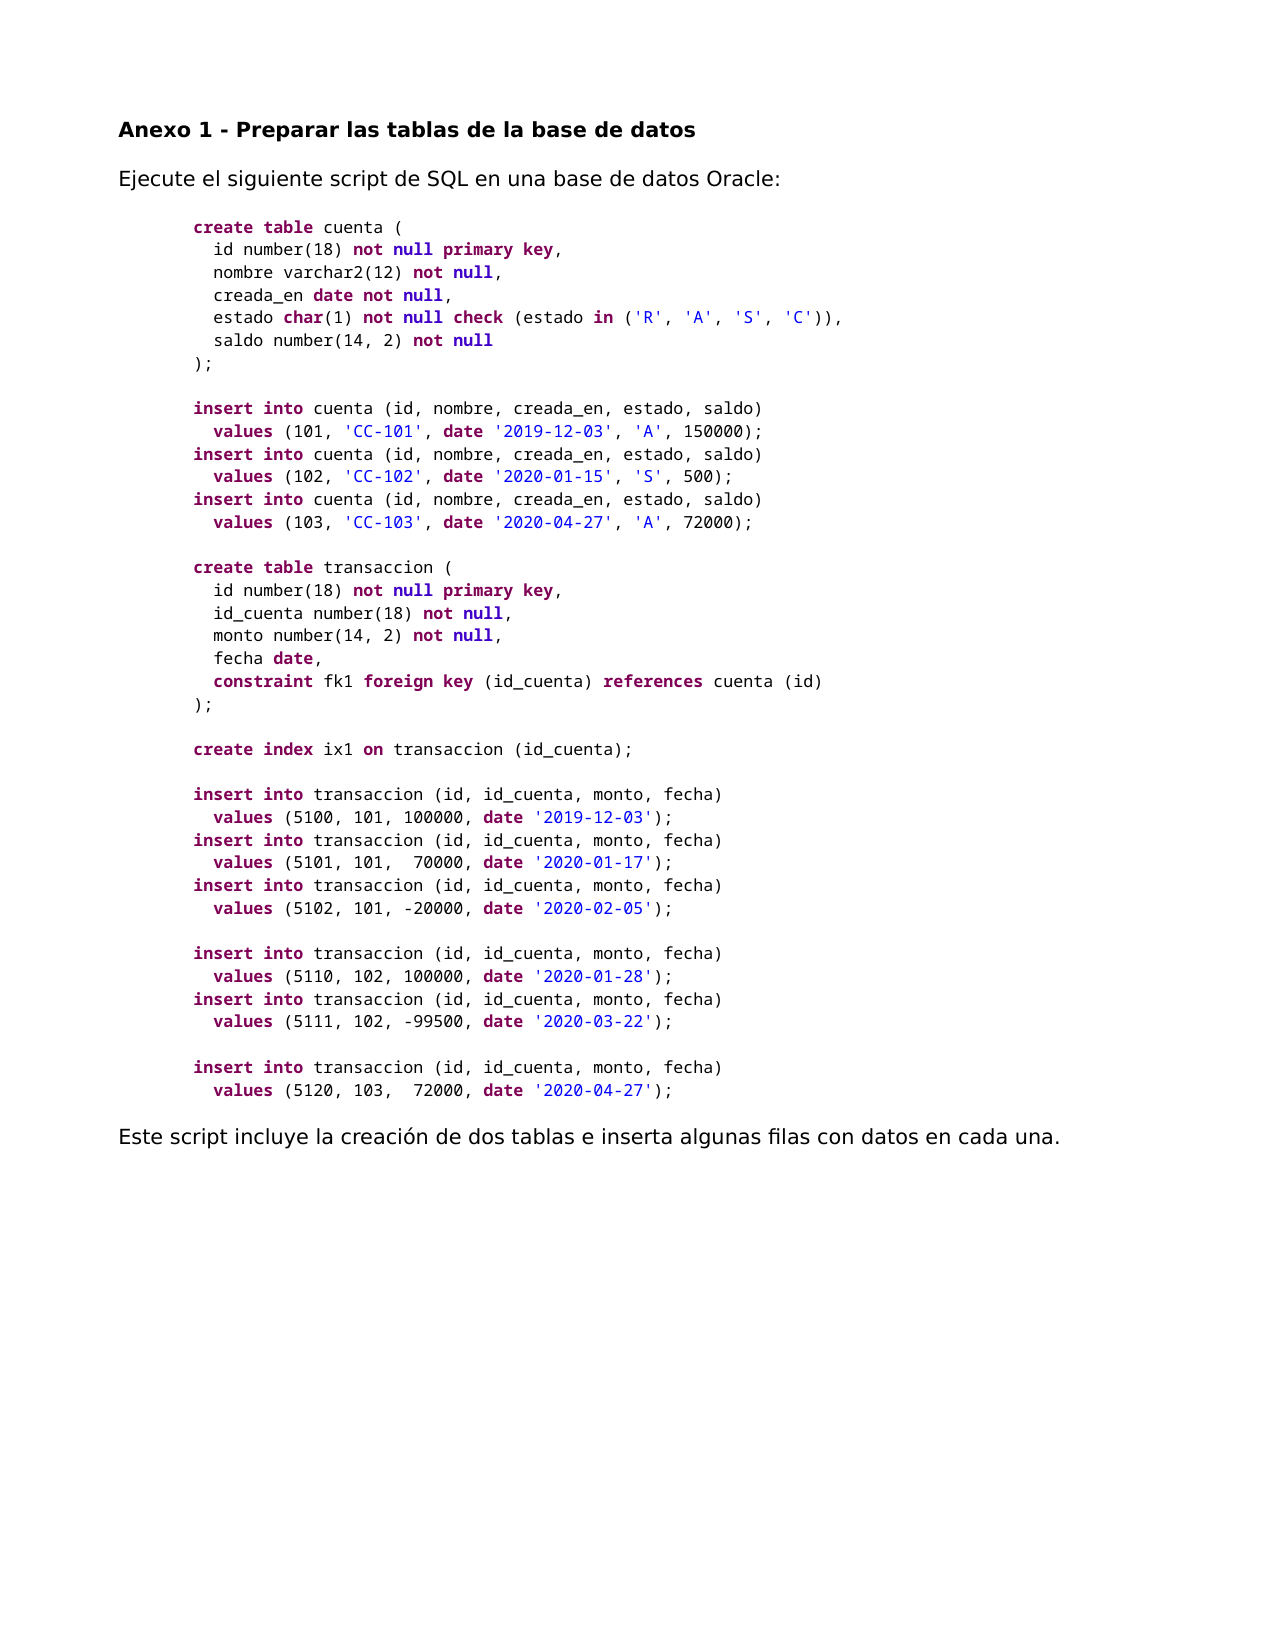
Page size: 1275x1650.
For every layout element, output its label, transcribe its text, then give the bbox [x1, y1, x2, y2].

text values (5102, 101, -20000, date '2020-02-05'); [193, 896, 1157, 919]
text create table cuenta ( [193, 215, 1157, 238]
text values (5120, 103, 72000, date '2020-04-27'); [193, 1078, 1157, 1101]
text insert into transaccion (id, id_cuenta, monto, fecha) [193, 1055, 1157, 1078]
text Anexo 1 - Preparar las tablas de la base de datos [118, 118, 1157, 142]
text monto number(14, 2) not null, [193, 624, 1157, 647]
text values (5110, 102, 100000, date '2020-01-28'); [193, 964, 1157, 987]
text create index ix1 on transaccion (id_cuenta); [193, 737, 1157, 760]
text nombre varchar2(12) not null, [193, 261, 1157, 283]
text values (103, 'CC-103', date '2020-04-27', 'A', 72000); [193, 510, 1157, 533]
text ); [193, 351, 1157, 374]
text id number(18) not null primary key, [193, 578, 1157, 601]
text fecha date, [193, 647, 1157, 669]
text Ejecute el siguiente script de SQL en una base de datos Oracle: [118, 167, 1157, 191]
text id number(18) not null primary key, [193, 238, 1157, 261]
text values (5101, 101, 70000, date '2020-01-17'); [193, 851, 1157, 874]
text insert into transaccion (id, id_cuenta, monto, fecha) [193, 874, 1157, 896]
text id_cuenta number(18) not null, [193, 601, 1157, 624]
text values (5100, 101, 100000, date '2019-12-03'); [193, 806, 1157, 828]
text create table transaccion ( [193, 556, 1157, 578]
text insert into cuenta (id, nombre, creada_en, estado, saldo) [193, 442, 1157, 465]
text estado char(1) not null check (estado in ('R', 'A', 'S', 'C')), [193, 306, 1157, 329]
text insert into transaccion (id, id_cuenta, monto, fecha) [193, 942, 1157, 964]
text creada_en date not null, [193, 283, 1157, 306]
text insert into transaccion (id, id_cuenta, monto, fecha) [193, 828, 1157, 851]
text Este script incluye la creación de dos tablas e inserta algunas filas con datos en cada una. [118, 1125, 1157, 1149]
text insert into transaccion (id, id_cuenta, monto, fecha) [193, 987, 1157, 1010]
text ); [193, 692, 1157, 715]
text saldo number(14, 2) not null [193, 329, 1157, 351]
text values (102, 'CC-102', date '2020-01-15', 'S', 500); [193, 465, 1157, 488]
text insert into cuenta (id, nombre, creada_en, estado, saldo) [193, 488, 1157, 510]
text constraint fk1 foreign key (id_cuenta) references cuenta (id) [193, 669, 1157, 692]
text values (101, 'CC-101', date '2019-12-03', 'A', 150000); [193, 419, 1157, 442]
text values (5111, 102, -99500, date '2020-03-22'); [193, 1010, 1157, 1033]
text insert into cuenta (id, nombre, creada_en, estado, saldo) [193, 397, 1157, 419]
text insert into transaccion (id, id_cuenta, monto, fecha) [193, 783, 1157, 806]
